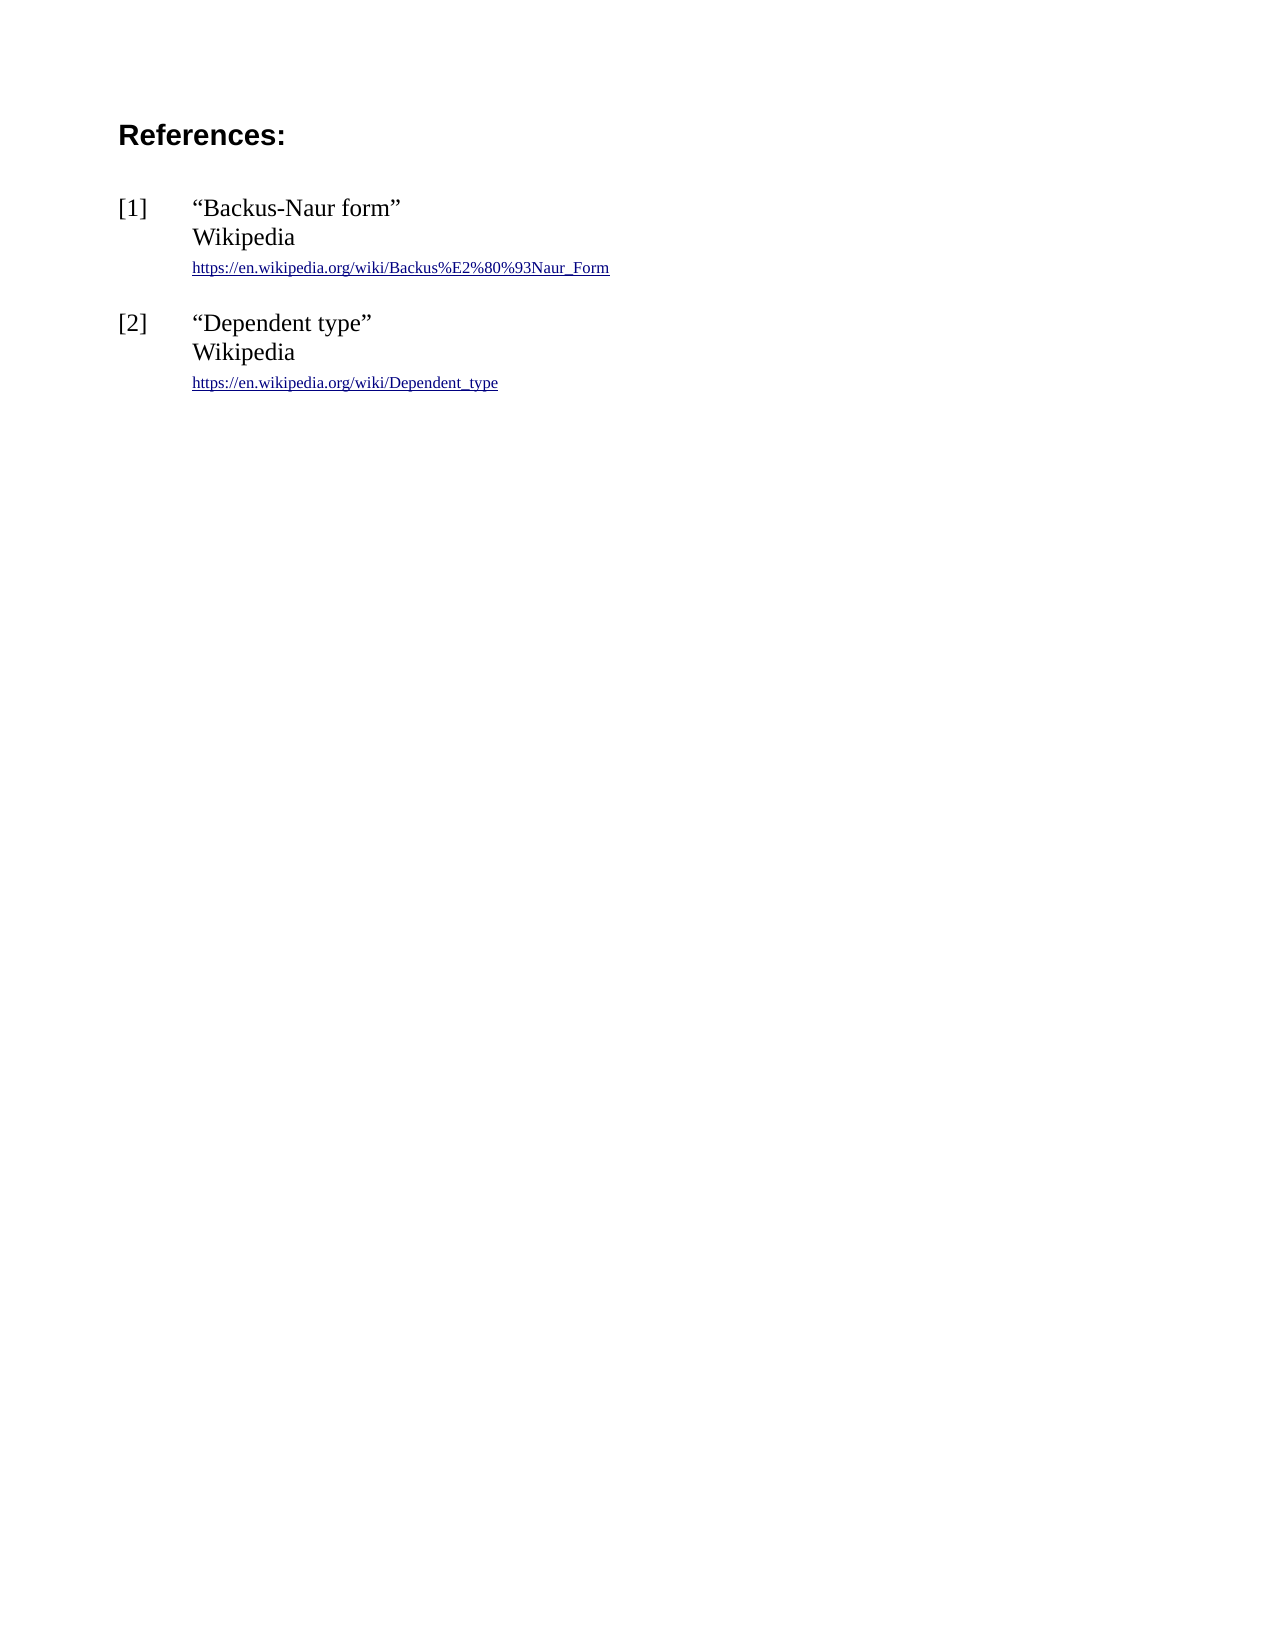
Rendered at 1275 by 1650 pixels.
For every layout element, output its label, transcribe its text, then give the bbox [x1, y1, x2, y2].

subtitle References: [118, 118, 1157, 152]
text https://en.wikipedia.org/wiki/Dependent_type [118, 366, 1157, 394]
text [2] “Dependent type” [118, 308, 1157, 337]
text Wikipedia [118, 337, 1157, 366]
text [1] “Backus-Naur form” [118, 193, 1157, 222]
text Wikipedia [118, 222, 1157, 251]
text https://en.wikipedia.org/wiki/Backus%E2%80%93Naur_Form [118, 251, 1157, 279]
